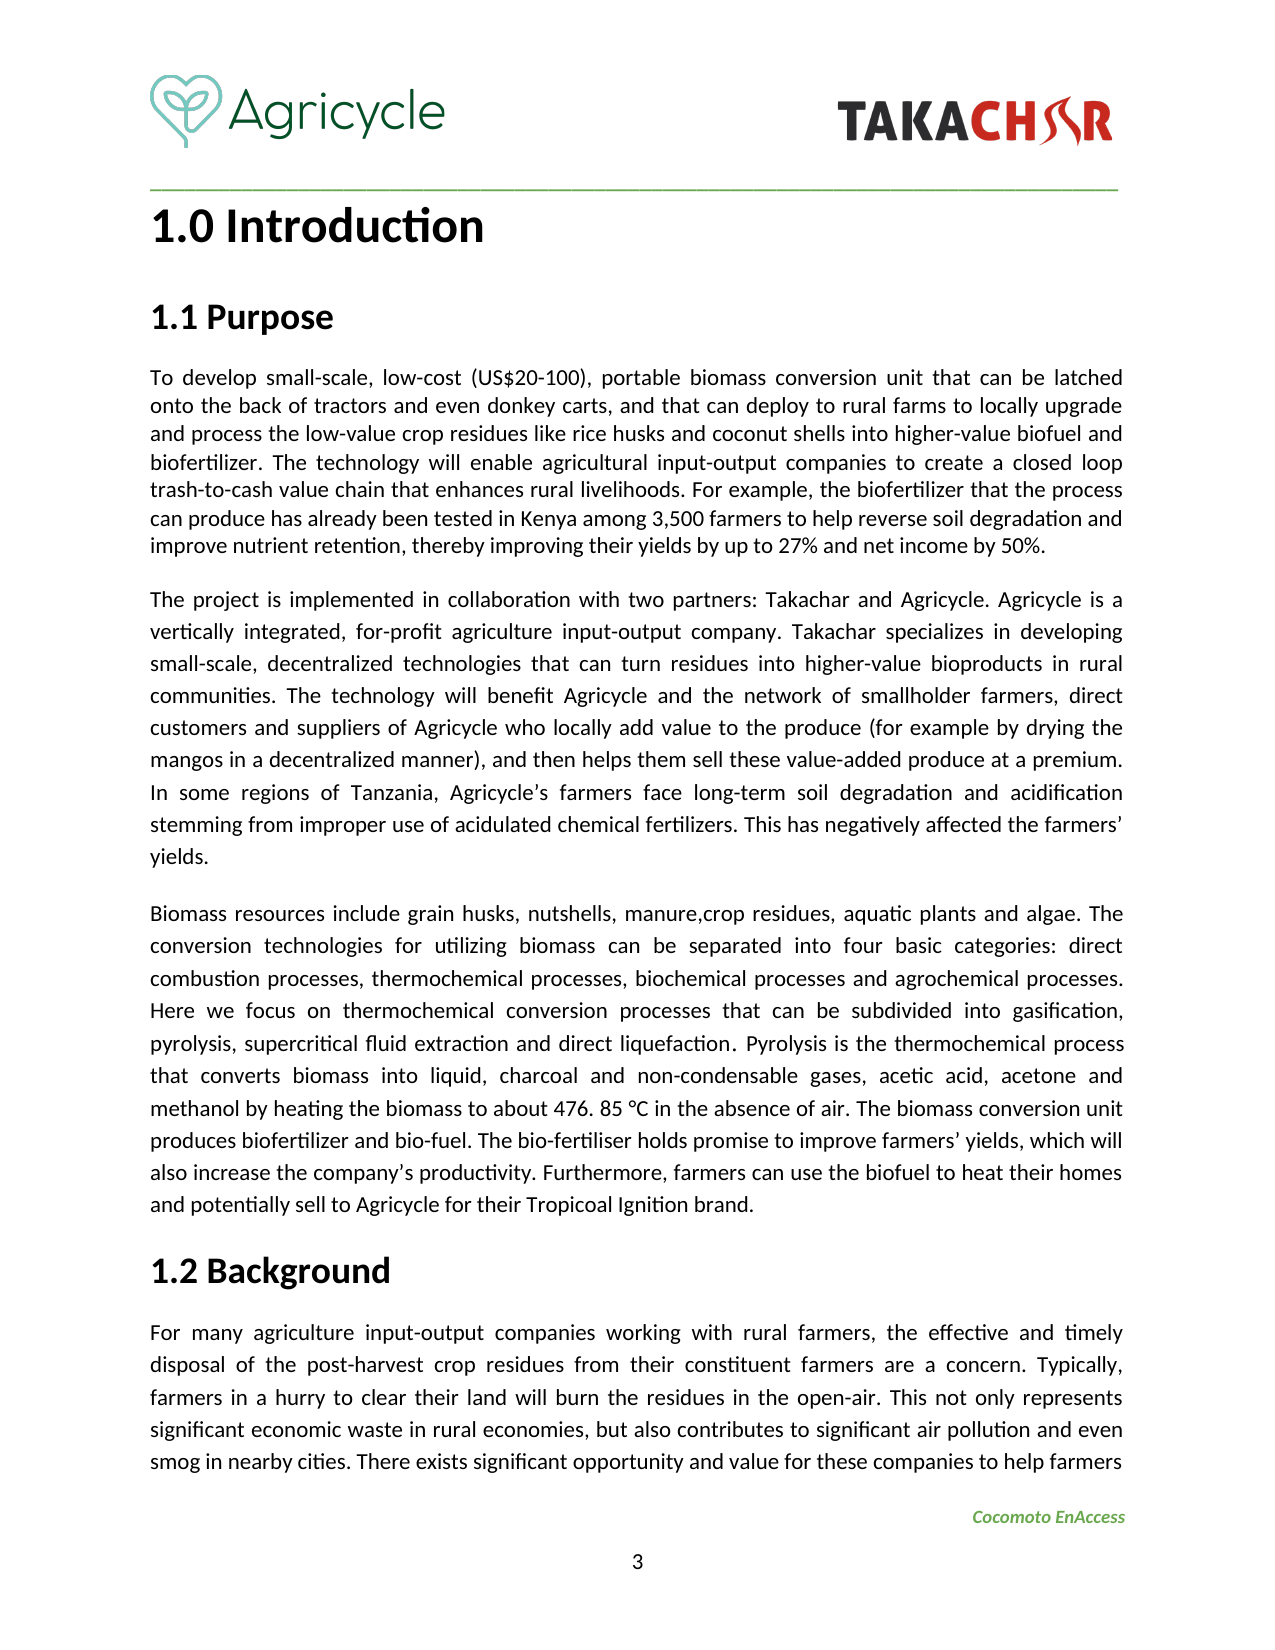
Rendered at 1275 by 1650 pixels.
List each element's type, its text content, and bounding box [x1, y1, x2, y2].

text Biomass resources include grain husks, nutshells, manure,crop residues, aquatic plants and algae. The conversion technologies for utilizing biomass can be separated into four basic categories: direct combustion processes, thermochemical processes, biochemical processes and agrochemical processes. Here we focus on thermochemical conversion processes that can be subdivided into gasification, pyrolysis, supercritical fluid extraction and direct liquefaction. Pyrolysis is the thermochemical process that converts biomass into liquid, charcoal and non-condensable gases, acetic acid, acetone and methanol by heating the biomass to about 476. 85 °C in the absence of air. The biomass conversion unit produces biofertilizer and bio-fuel. The bio-fertiliser holds promise to improve farmers’ yields, which will also increase the company’s productivity. Furthermore, farmers can use the biofuel to heat their homes and potentially sell to Agricycle for their Tropicoal Ignition brand. [150, 899, 1125, 1218]
subtitle 1.0 Introduction [150, 194, 1125, 255]
subtitle 1.1 Purpose [150, 293, 1125, 338]
text For many agriculture input-output companies working with rural farmers, the effective and timely disposal of the post-harvest crop residues from their constituent farmers are a concern. Typically, farmers in a hurry to clear their land will burn the residues in the open-air. This not only represents significant economic waste in rural economies, but also contributes to significant air pollution and even smog in nearby cities. There exists significant opportunity and value for these companies to help farmers [150, 1318, 1125, 1475]
subtitle 1.2 Background [150, 1247, 1125, 1293]
picture [150, 75, 445, 148]
text To develop small-scale, low-cost (US$20-100), portable biomass conversion unit that can be latched onto the back of tractors and even donkey carts, and that can deploy to rural farms to locally upgrade and process the low-value crop residues like rice husks and coconut shells into higher-value biofuel and biofertilizer. The technology will enable agricultural input-output companies to create a closed loop trash-to-cash value chain that enhances rural livelihoods. For example, the biofertilizer that the process can produce has already been tested in Kenya among 3,500 farmers to help reverse soil degradation and improve nutrient retention, thereby improving their yields by up to 27% and net income by 50%. [150, 363, 1125, 560]
picture [837, 94, 1113, 148]
text The project is implemented in collaboration with two partners: Takachar and Agricycle. Agricycle is a vertically integrated, for-profit agriculture input-output company. Takachar specializes in developing small-scale, decentralized technologies that can turn residues into higher-value bioproducts in rural communities. The technology will benefit Agricycle and the network of smallholder farmers, direct customers and suppliers of Agricycle who locally add value to the produce (for example by drying the mangos in a decentralized manner), and then helps them sell these value-added produce at a premium. In some regions of Tanzania, Agricycle’s farmers face long-term soil degradation and acidification stemming from improper use of acidulated chemical fertilizers. This has negatively affected the farmers’ yields. [150, 585, 1125, 870]
